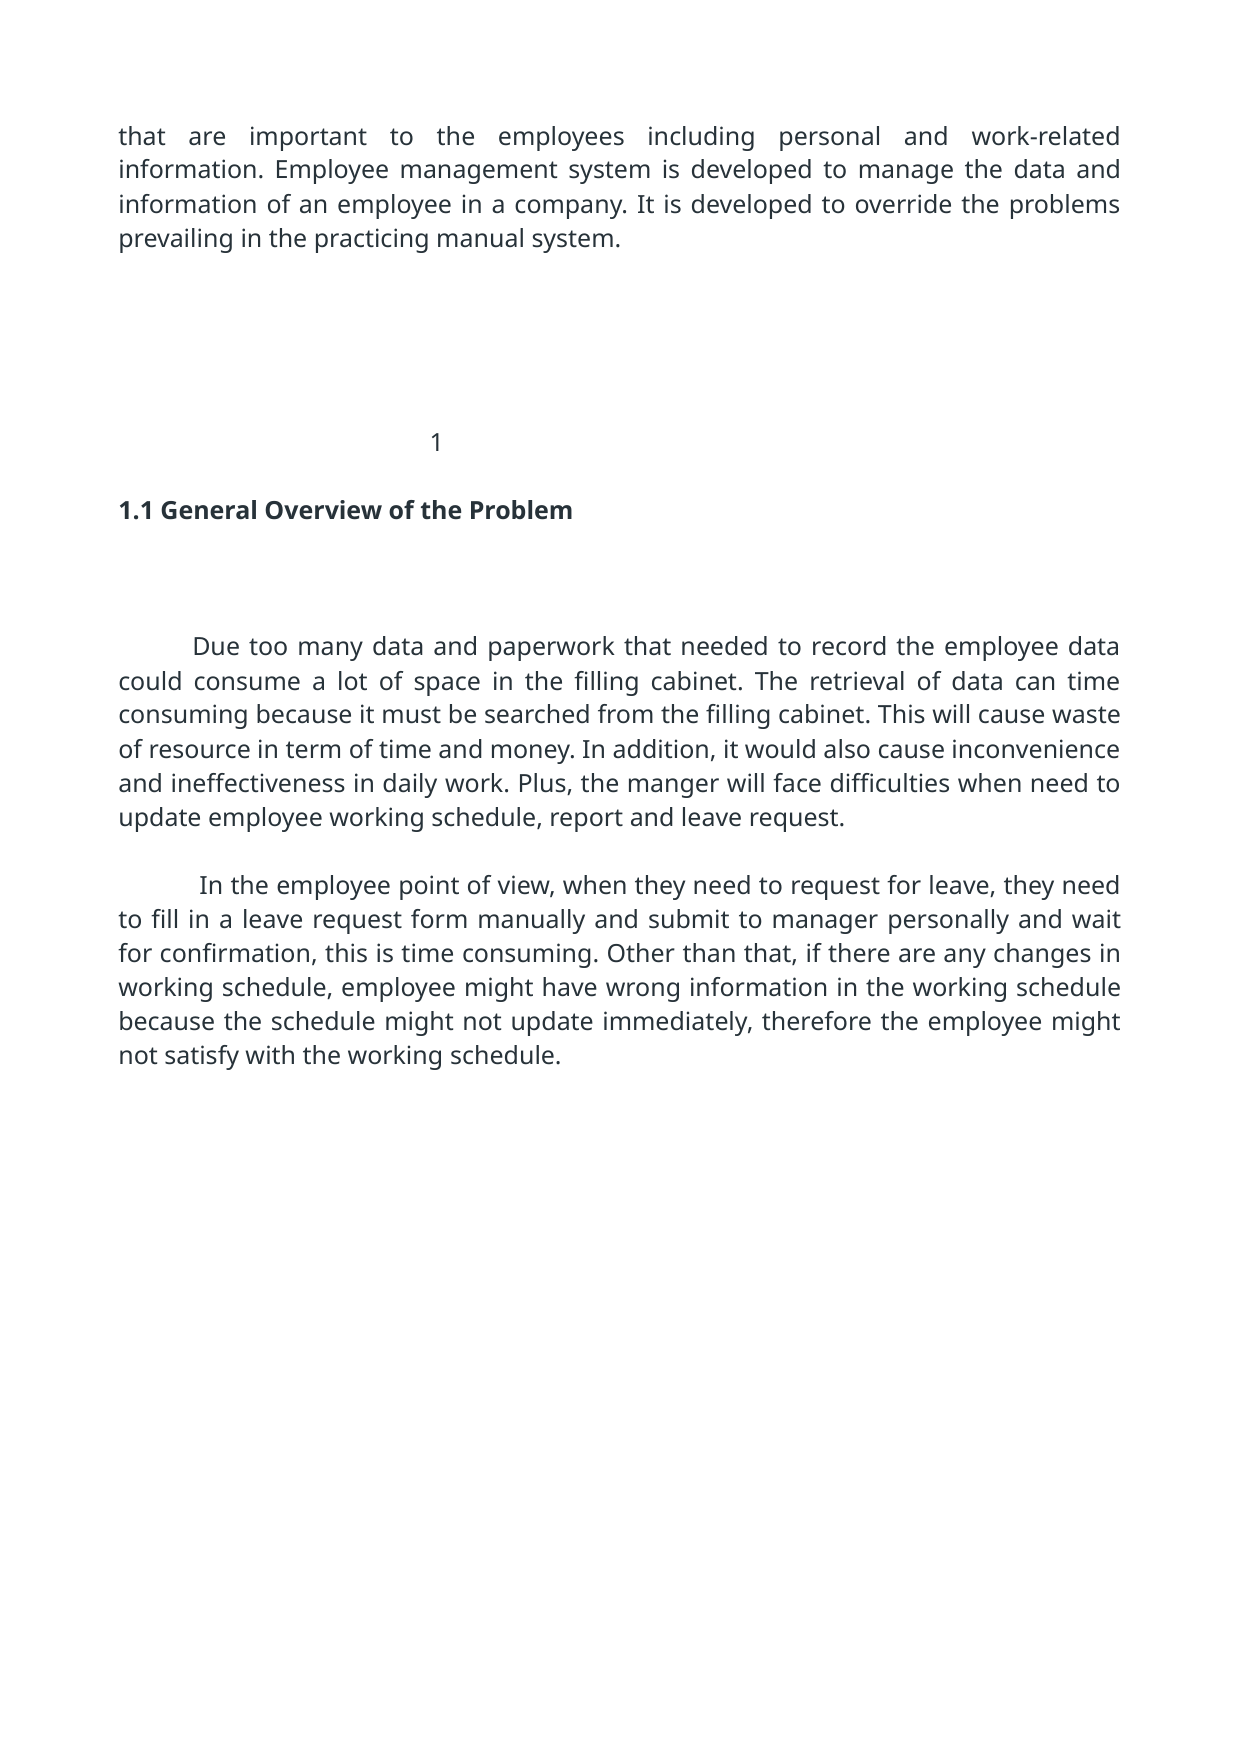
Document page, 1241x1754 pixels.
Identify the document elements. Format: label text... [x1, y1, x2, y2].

text that are important to the employees including personal and work-related information. Employee management system is developed to manage the data and information of an employee in a company. It is developed to override the problems prevailing in the practicing manual system. [118, 118, 1122, 254]
text In the employee point of view, when they need to request for leave, they need to fill in a leave request form manually and submit to manager personally and wait for confirmation, this is time consuming. Other than that, if there are any changes in working schedule, employee might have wrong information in the working schedule because the schedule might not update immediately, therefore the employee might not satisfy with the working schedule. [118, 867, 1122, 1072]
text Due too many data and paperwork that needed to record the employee data could consume a lot of space in the filling cabinet. The retrieval of data can time consuming because it must be searched from the filling cabinet. This will cause waste of resource in term of time and money. In addition, it would also cause inconvenience and ineffectiveness in daily work. Plus, the manger will face difficulties when need to update employee working schedule, report and leave request. [118, 629, 1122, 833]
text 1.1 General Overview of the Problem [118, 493, 1122, 527]
text 1 [118, 425, 1122, 459]
